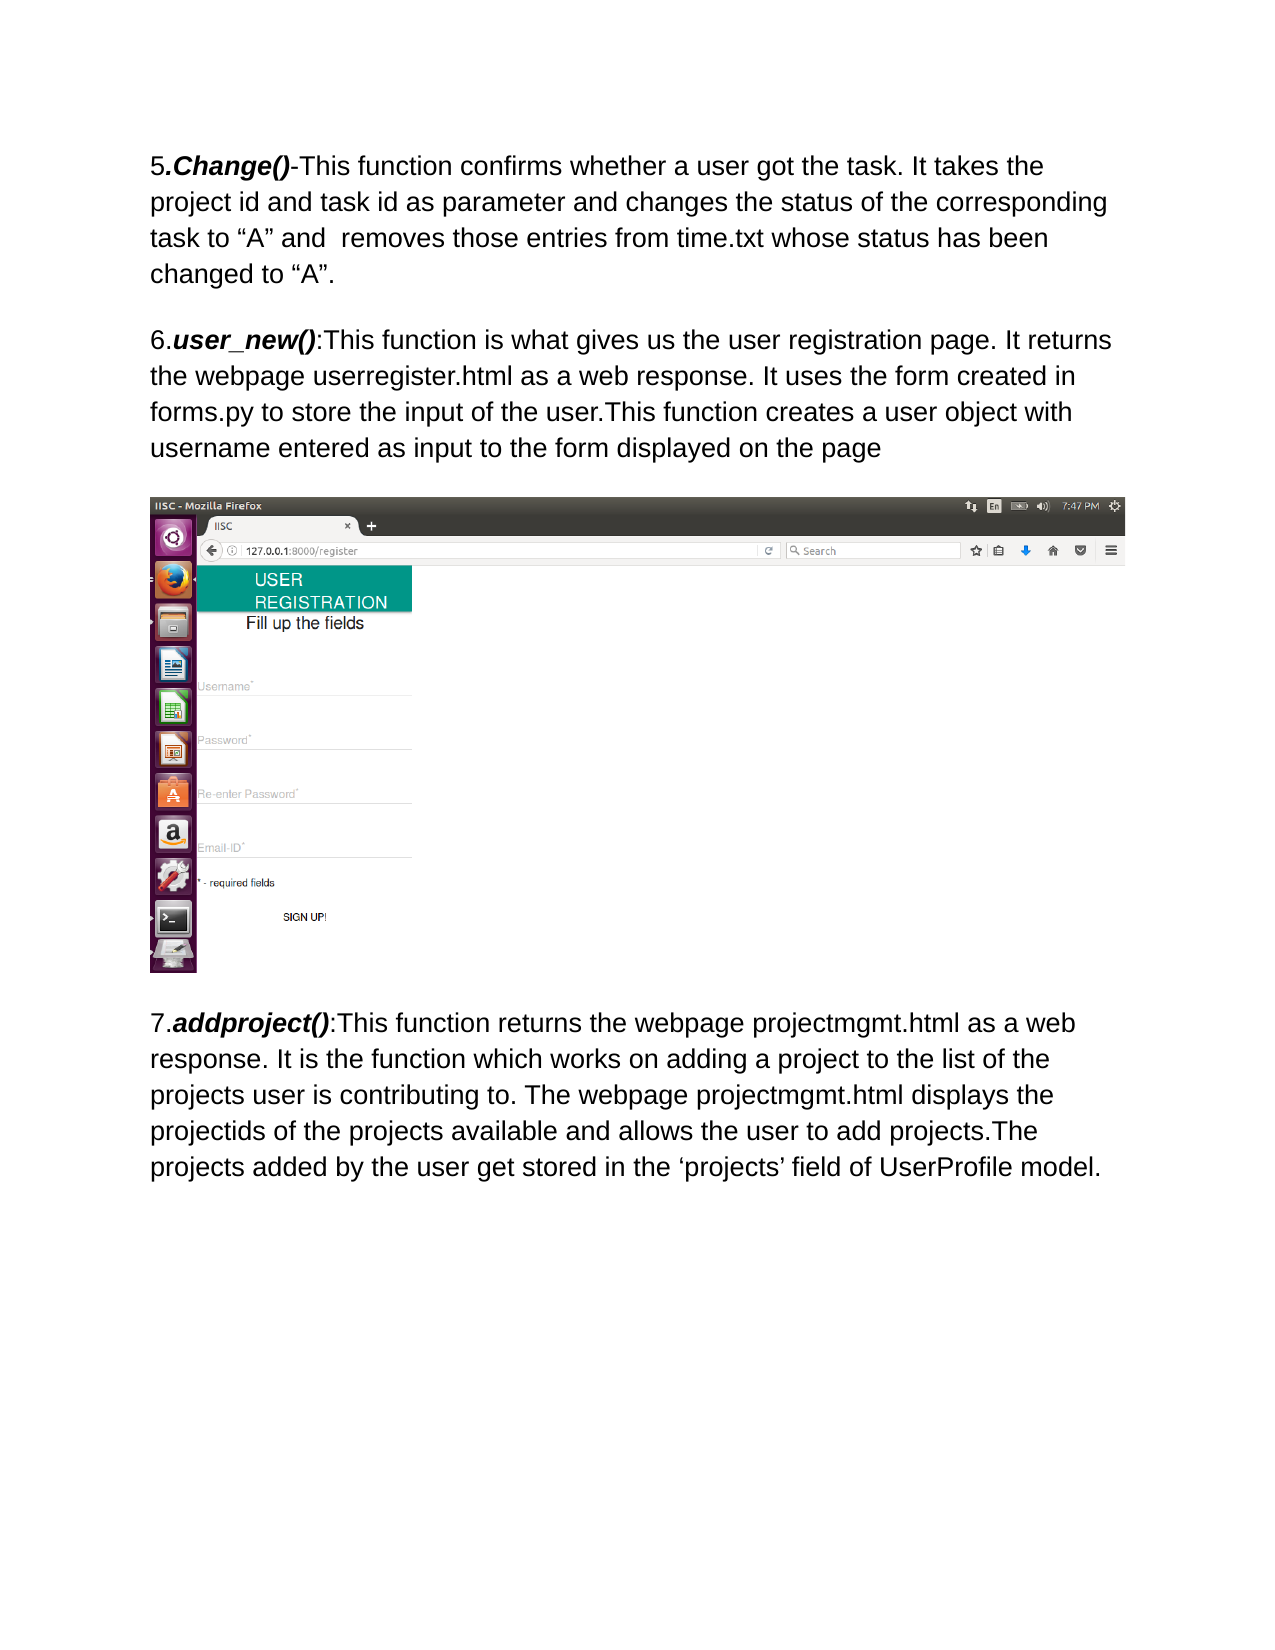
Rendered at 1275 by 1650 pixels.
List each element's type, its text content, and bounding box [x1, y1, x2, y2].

picture [150, 497, 1125, 973]
text 7.addproject():This function returns the webpage projectmgmt.html as a web response. It is the function which works on adding a project to the list of the projects user is contributing to. The webpage projectmgmt.html displays the projectids of the projects available and allows the user to add projects.The projects added by the user get stored in the ‘projects’ field of UserProfile model. [150, 1007, 1125, 1182]
text 5.Change()-This function confirms whether a user got the task. It takes the project id and task id as parameter and changes the status of the corresponding task to “A” and removes those entries from time.txt whose status has been changed to “A”. [150, 150, 1125, 289]
text 6.user_new():This function is what gives us the user registration page. It returns the webpage userregister.html as a web response. It uses the form created in forms.py to store the input of the user.This function creates a user object with username entered as input to the form displayed on the page [150, 324, 1125, 463]
